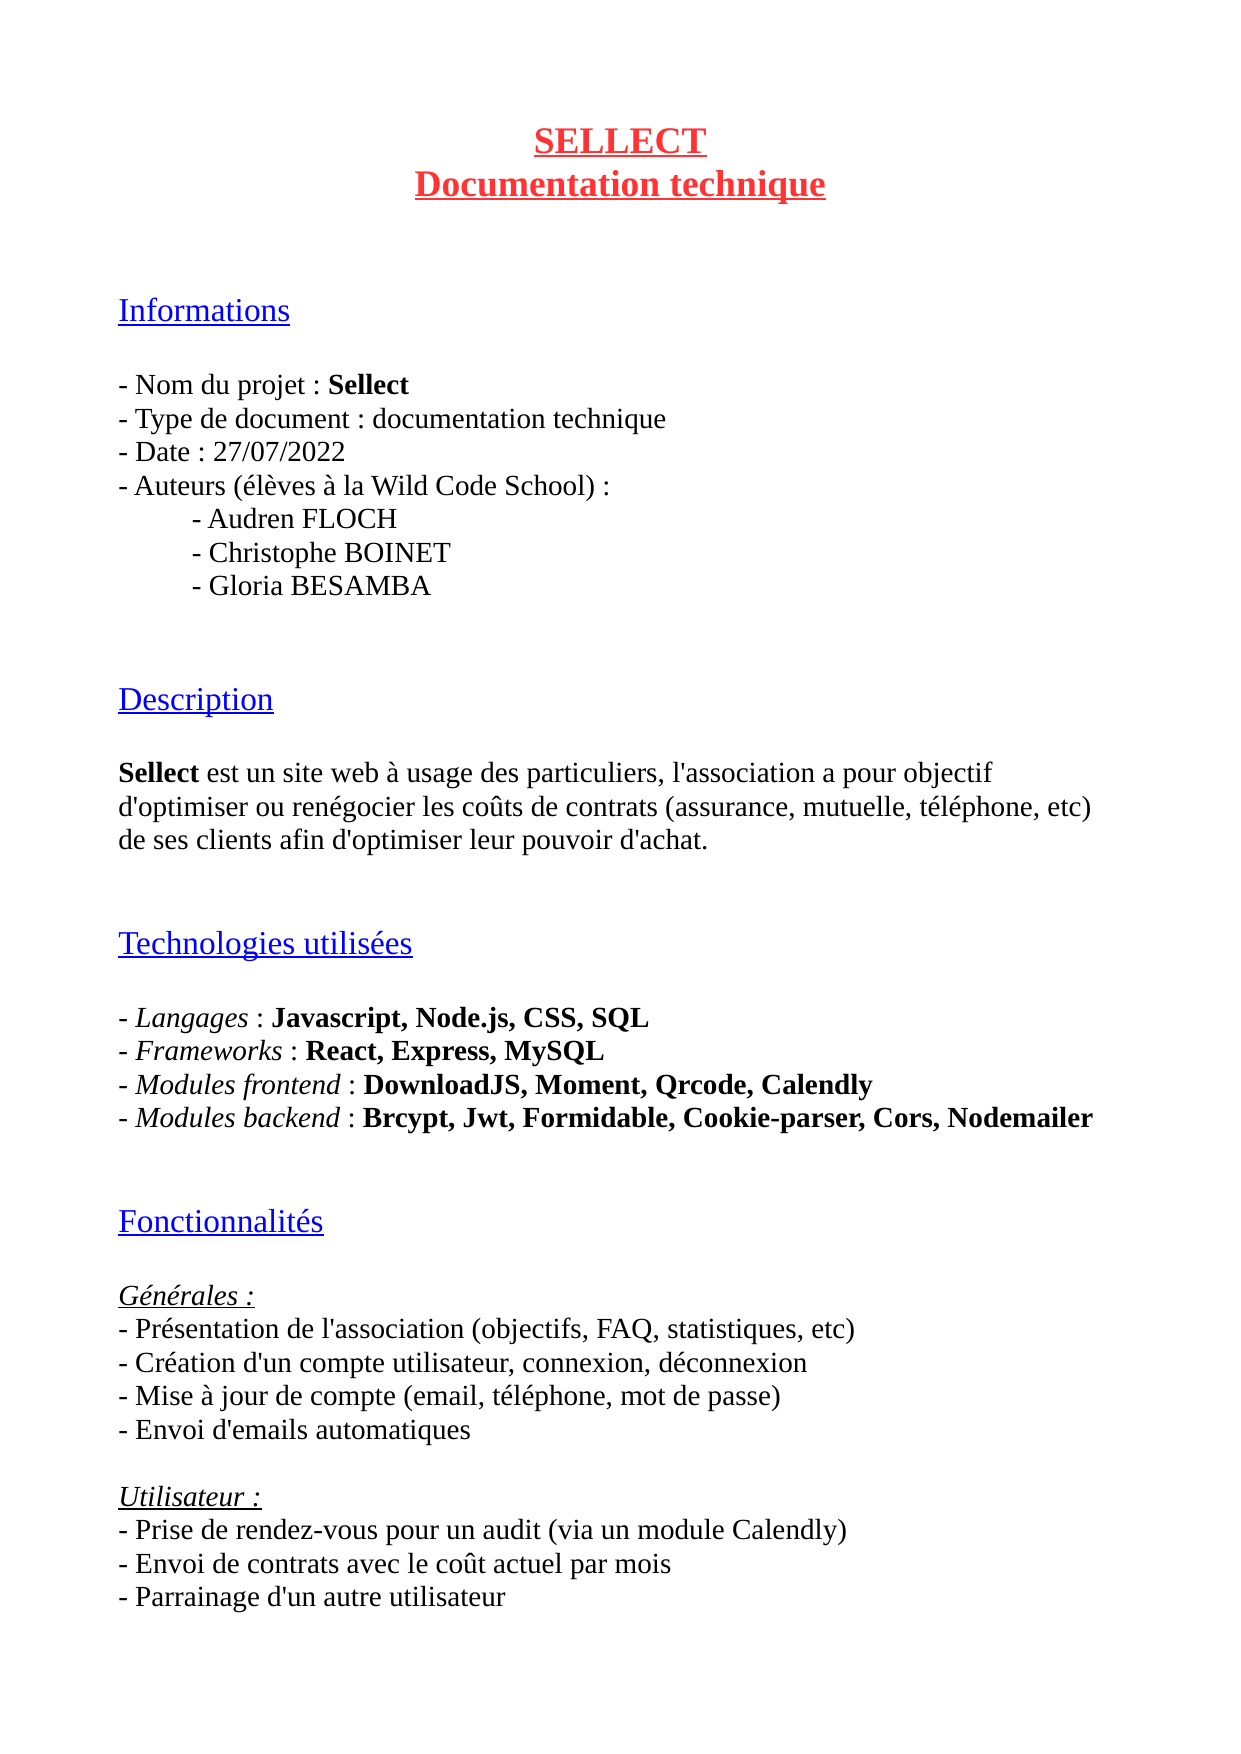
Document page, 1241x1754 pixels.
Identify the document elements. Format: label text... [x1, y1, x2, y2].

text - Frameworks : React, Express, MySQL [118, 1033, 1122, 1067]
text Description [118, 679, 1122, 717]
text - Auteurs (élèves à la Wild Code School) : [118, 468, 1122, 501]
text Informations [118, 291, 1122, 329]
text - Audren FLOCH [118, 501, 1122, 535]
text - Type de document : documentation technique [118, 401, 1122, 434]
text Générales : [118, 1278, 1122, 1311]
text - Prise de rendez-vous pour un audit (via un module Calendly) [118, 1512, 1122, 1546]
text - Création d'un compte utilisateur, connexion, déconnexion [118, 1345, 1122, 1378]
text - Présentation de l'association (objectifs, FAQ, statistiques, etc) [118, 1311, 1122, 1345]
text - Christophe BOINET [118, 535, 1122, 568]
text - Gloria BESAMBA [118, 568, 1122, 602]
text - Modules frontend : DownloadJS, Moment, Qrcode, Calendly [118, 1067, 1122, 1100]
text - Nom du projet : Sellect [118, 367, 1122, 401]
text - Date : 27/07/2022 [118, 434, 1122, 468]
text Sellect est un site web à usage des particuliers, l'association a pour objectif d'optimiser ou renégocier les coûts de contrats (assurance, mutuelle, téléphone, etc) de ses clients afin d'optimiser leur pouvoir d'achat. [118, 755, 1122, 856]
text - Modules backend : Brcypt, Jwt, Formidable, Cookie-parser, Cors, Nodemailer [118, 1100, 1122, 1134]
text - Envoi de contrats avec le coût actuel par mois [118, 1546, 1122, 1579]
text - Langages : Javascript, Node.js, CSS, SQL [118, 1000, 1122, 1033]
text Documentation technique [118, 161, 1122, 204]
text - Envoi d'emails automatiques [118, 1412, 1122, 1445]
text - Mise à jour de compte (email, téléphone, mot de passe) [118, 1378, 1122, 1412]
text SELLECT [118, 118, 1122, 161]
text Technologies utilisées [118, 923, 1122, 961]
text - Parrainage d'un autre utilisateur [118, 1579, 1122, 1613]
text Utilisateur : [118, 1479, 1122, 1512]
text Fonctionnalités [118, 1201, 1122, 1239]
